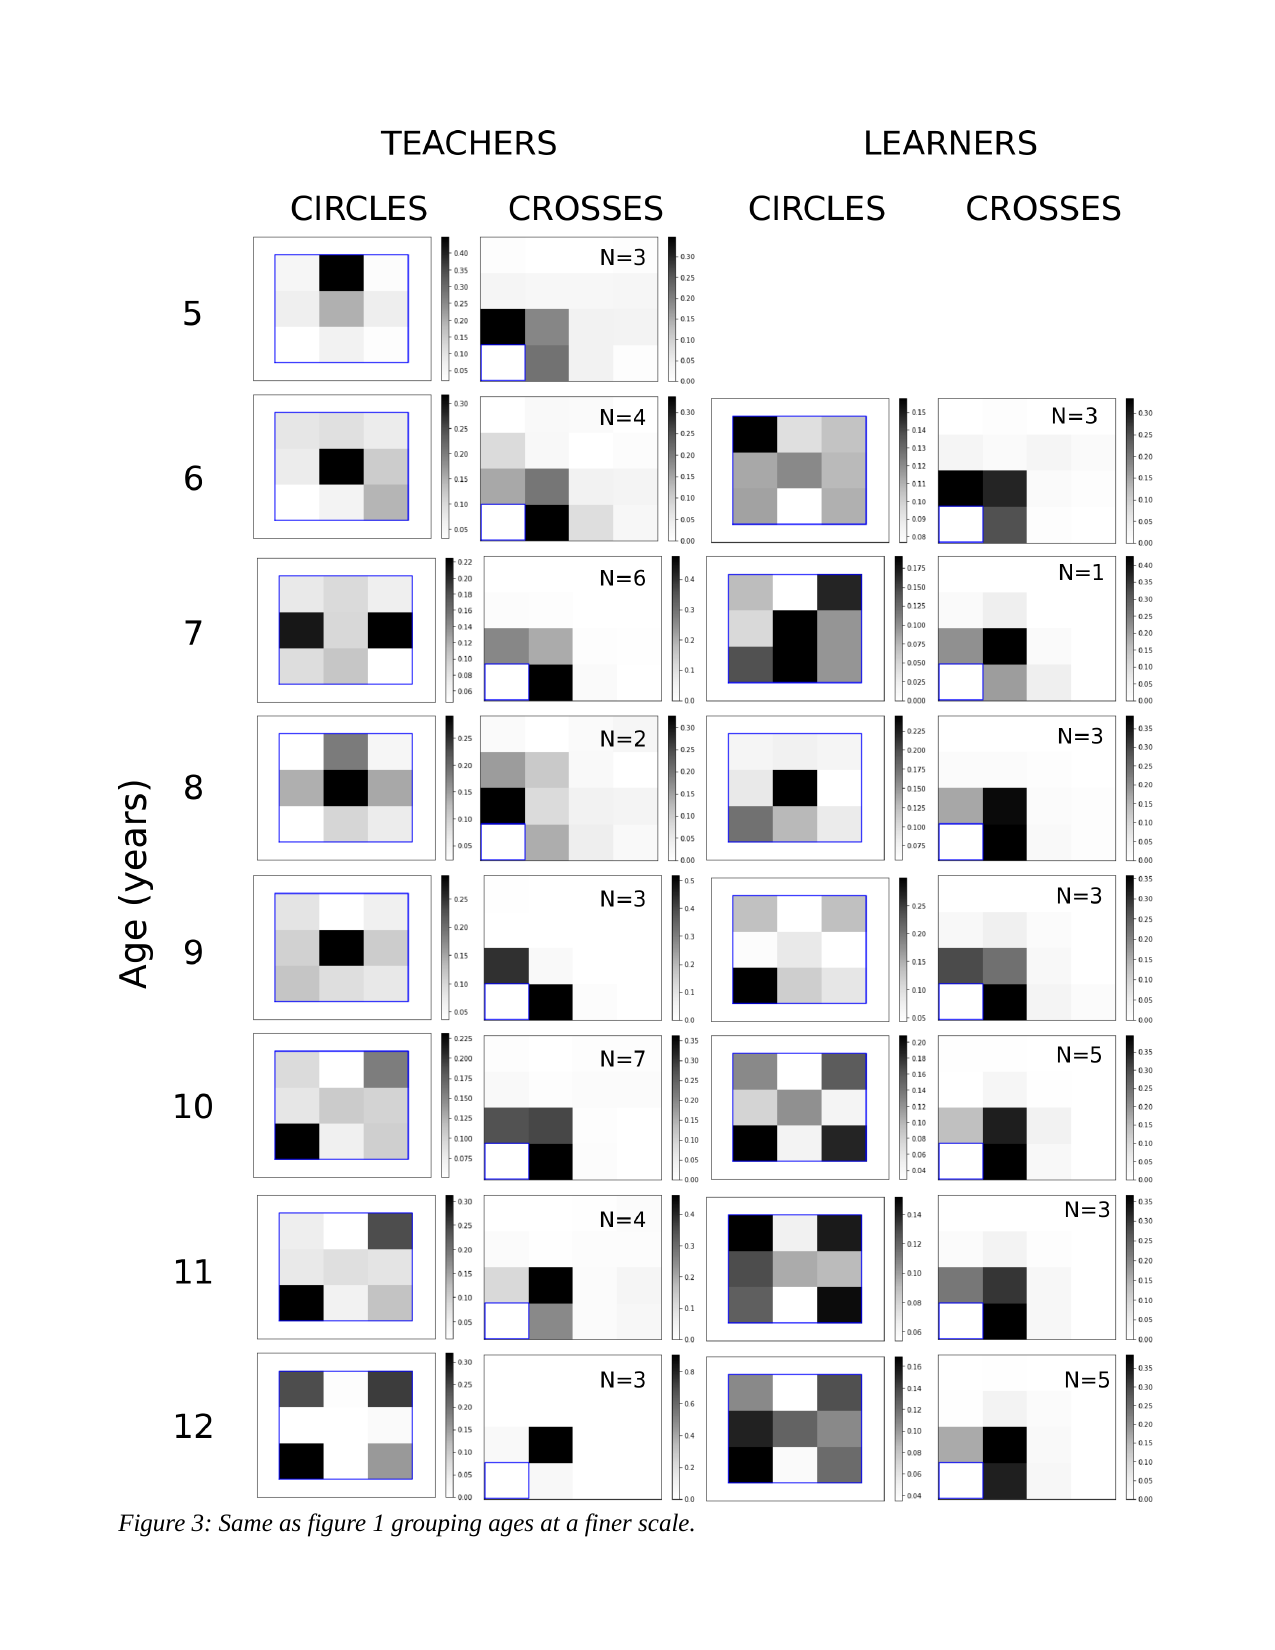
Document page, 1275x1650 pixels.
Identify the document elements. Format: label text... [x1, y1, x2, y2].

picture [118, 130, 1157, 1508]
text Figure 3: Same as figure 1 grouping ages at a finer scale. [118, 1508, 1157, 1537]
